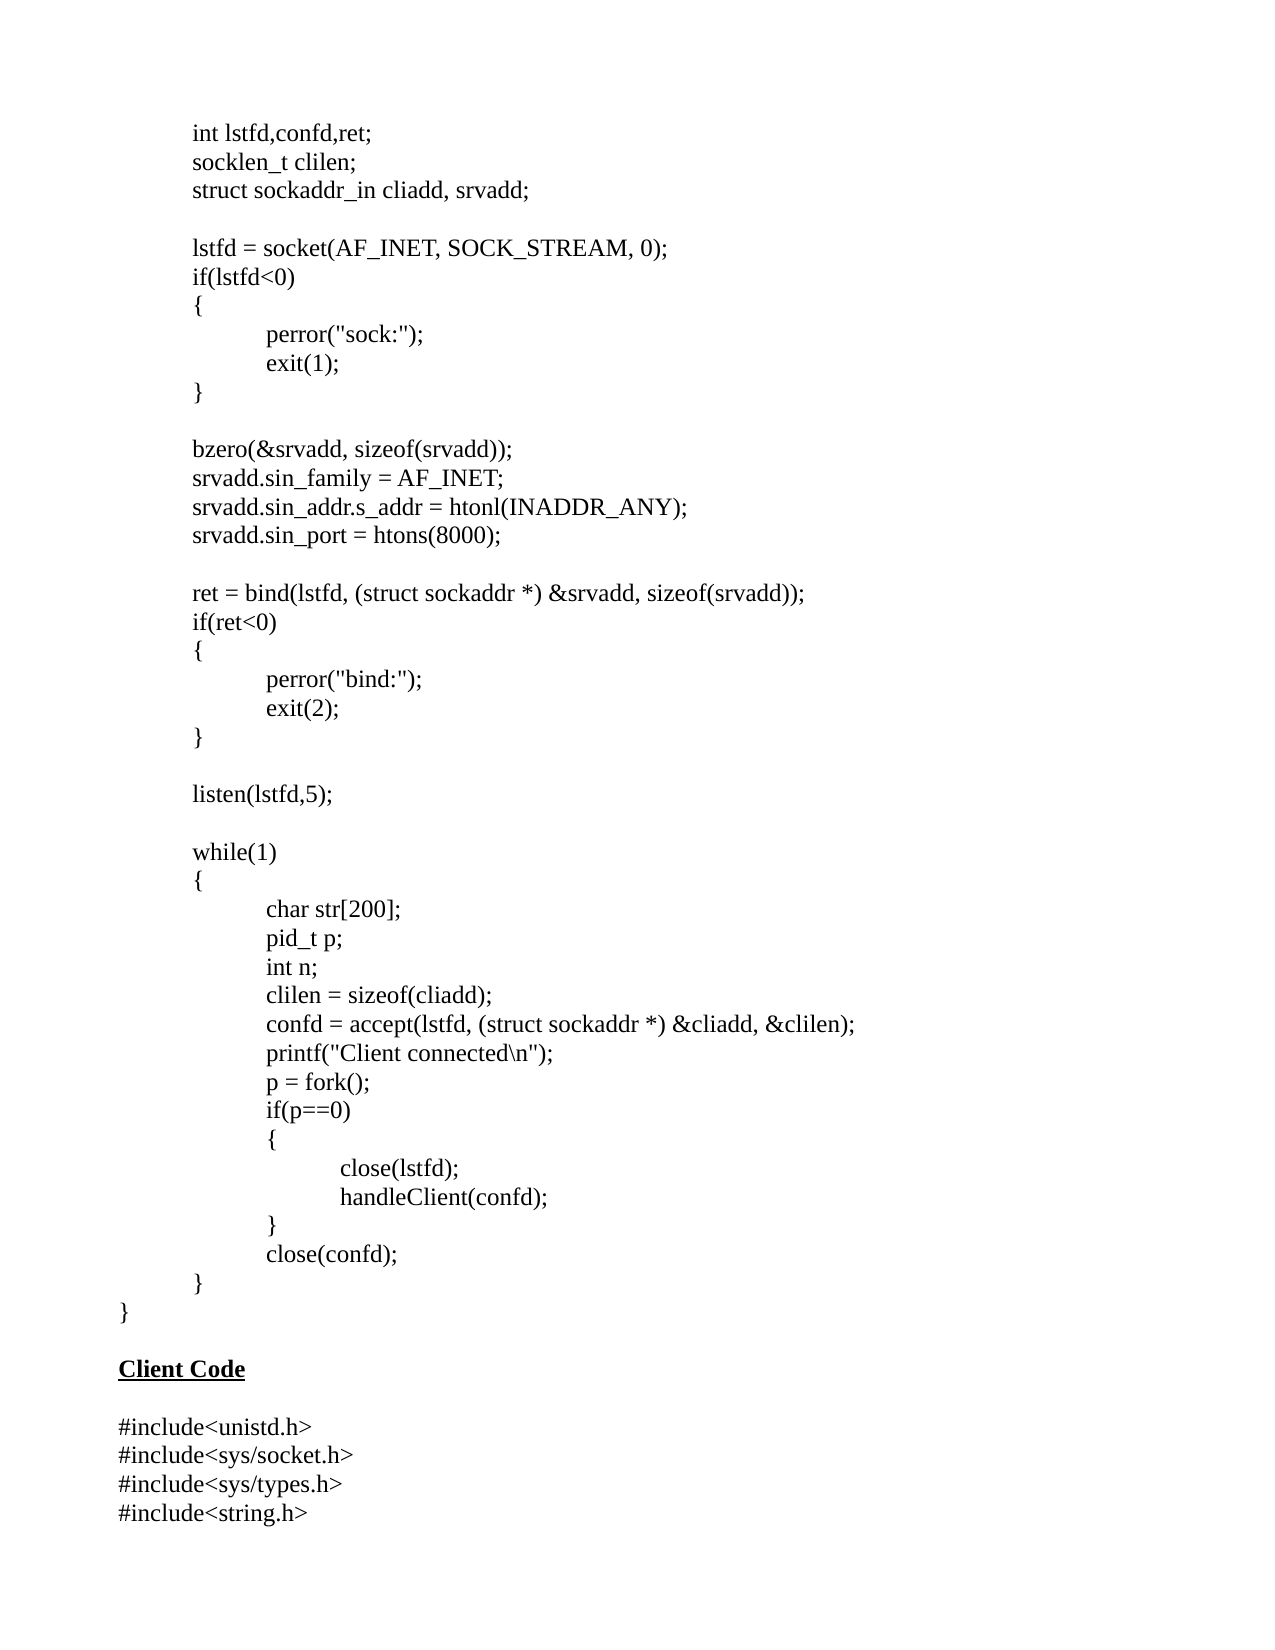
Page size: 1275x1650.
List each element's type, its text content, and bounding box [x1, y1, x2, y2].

text pid_t p; [118, 923, 1157, 952]
text char str[200]; [118, 894, 1157, 923]
text handleClient(confd); [118, 1182, 1157, 1211]
text srvadd.sin_addr.s_addr = htonl(INADDR_ANY); [118, 492, 1157, 521]
text Client Code [118, 1354, 1157, 1383]
text lstfd = socket(AF_INET, SOCK_STREAM, 0); [118, 233, 1157, 262]
text listen(lstfd,5); [118, 779, 1157, 808]
text ret = bind(lstfd, (struct sockaddr *) &srvadd, sizeof(srvadd)); [118, 578, 1157, 607]
text #include<string.h> [118, 1498, 1157, 1527]
text #include<unistd.h> [118, 1412, 1157, 1441]
text struct sockaddr_in cliadd, srvadd; [118, 176, 1157, 204]
text socklen_t clilen; [118, 147, 1157, 176]
text } [118, 1268, 1157, 1297]
text srvadd.sin_port = htons(8000); [118, 521, 1157, 549]
text #include<sys/socket.h> [118, 1441, 1157, 1469]
text close(confd); [118, 1239, 1157, 1268]
text perror("bind:"); [118, 664, 1157, 693]
text clilen = sizeof(cliadd); [118, 981, 1157, 1009]
text int lstfd,confd,ret; [118, 118, 1157, 147]
text } [118, 1211, 1157, 1239]
text close(lstfd); [118, 1153, 1157, 1182]
text if(ret<0) [118, 607, 1157, 636]
text { [118, 636, 1157, 664]
text exit(1); [118, 348, 1157, 377]
text while(1) [118, 837, 1157, 866]
text printf("Client connected\n"); [118, 1038, 1157, 1067]
text #include<sys/types.h> [118, 1469, 1157, 1498]
text } [118, 1297, 1157, 1326]
text if(p==0) [118, 1096, 1157, 1124]
text } [118, 377, 1157, 406]
text exit(2); [118, 693, 1157, 722]
text } [118, 722, 1157, 751]
text srvadd.sin_family = AF_INET; [118, 463, 1157, 492]
text { [118, 1124, 1157, 1153]
text { [118, 866, 1157, 894]
text if(lstfd<0) [118, 262, 1157, 291]
text { [118, 291, 1157, 319]
text perror("sock:"); [118, 319, 1157, 348]
text p = fork(); [118, 1067, 1157, 1096]
text int n; [118, 952, 1157, 981]
text confd = accept(lstfd, (struct sockaddr *) &cliadd, &clilen); [118, 1009, 1157, 1038]
text bzero(&srvadd, sizeof(srvadd)); [118, 434, 1157, 463]
